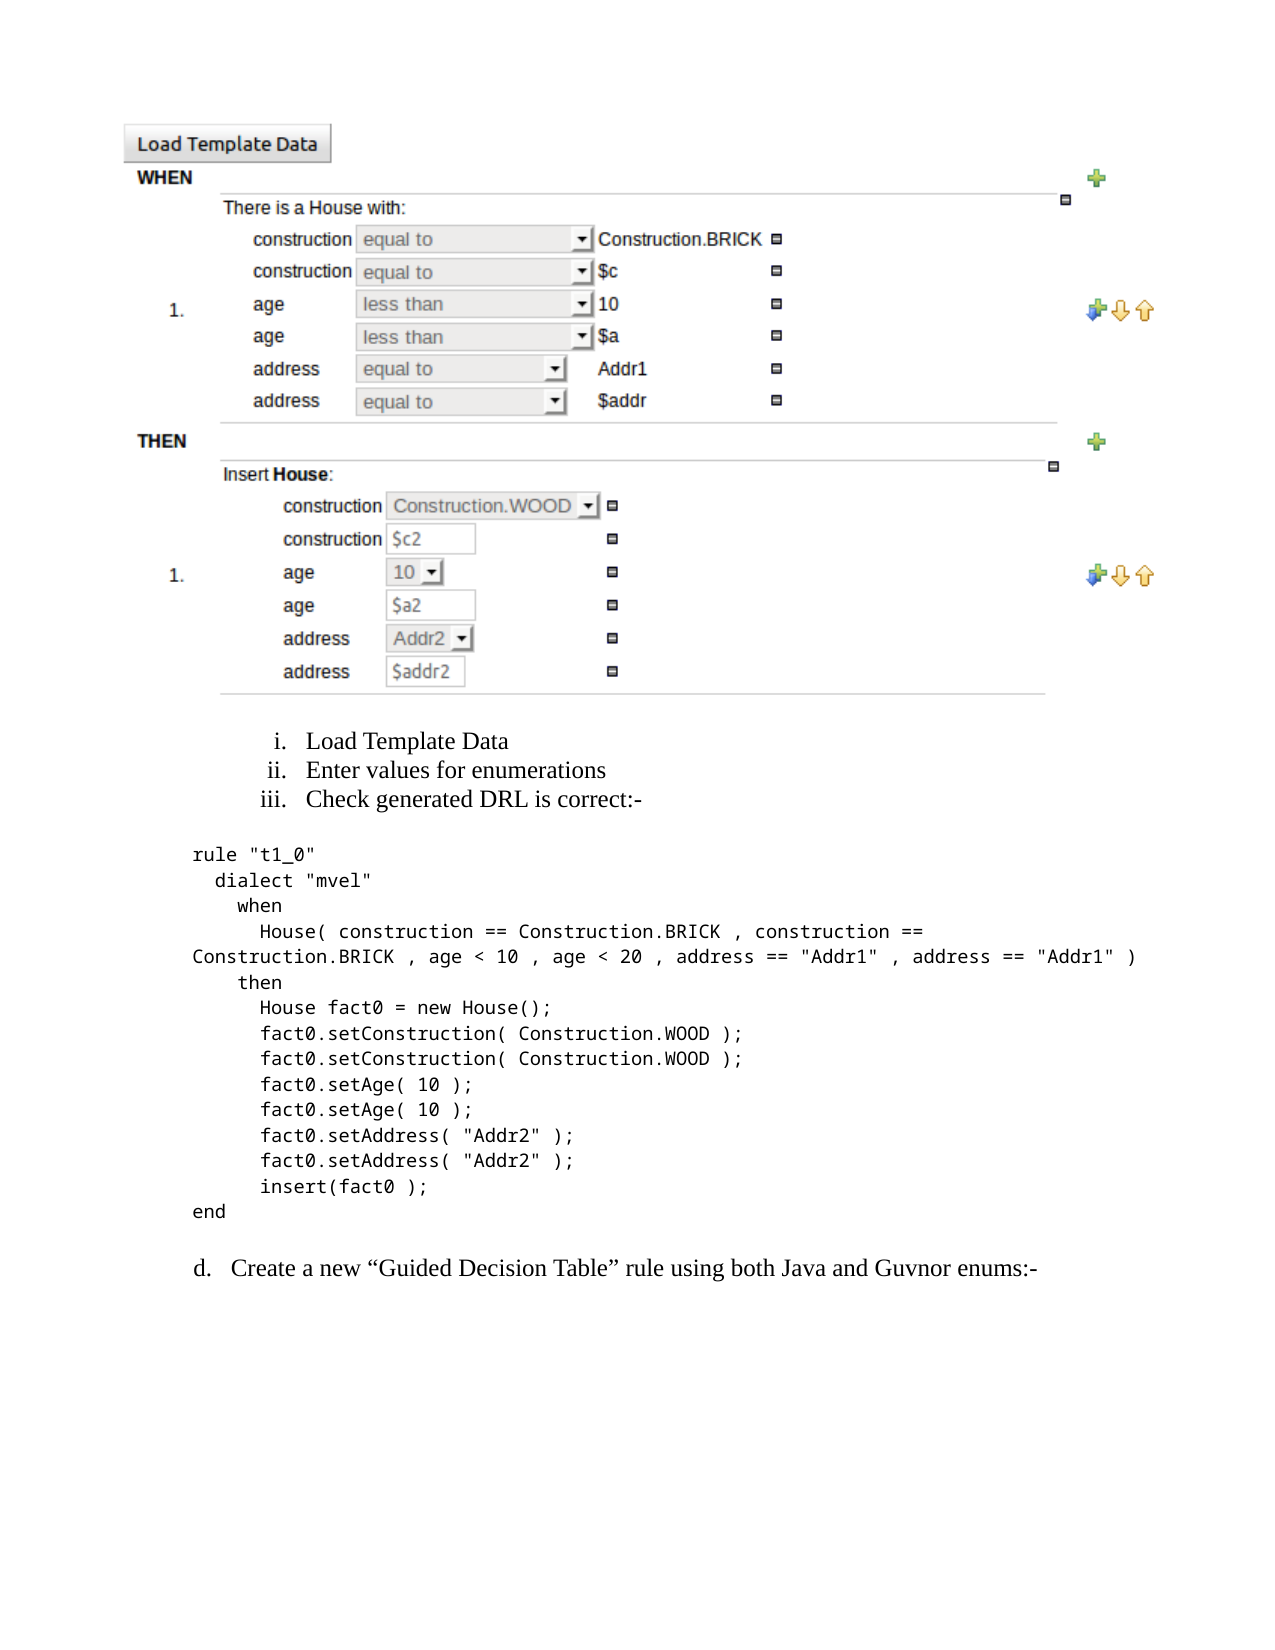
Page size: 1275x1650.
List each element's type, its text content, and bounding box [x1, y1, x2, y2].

text fact0.setAge( 10 ); [192, 1097, 1157, 1122]
text dialect "mvel" [192, 867, 1157, 892]
list Load Template Data [118, 726, 1157, 755]
text House( construction == Construction.BRICK , construction == Construction.BRICK , age < 10 , age < 20 , address == "Addr1" , address == "Addr1" ) [192, 918, 1157, 969]
list Check generated DRL is correct:- [118, 784, 1157, 813]
text fact0.setAge( 10 ); [192, 1071, 1157, 1097]
text then [192, 969, 1157, 994]
text rule "t1_0" [192, 841, 1157, 867]
picture [118, 118, 1157, 698]
list Enter values for enumerations [118, 755, 1157, 784]
text fact0.setAddress( "Addr2" ); [192, 1122, 1157, 1148]
text House fact0 = new House(); [192, 994, 1157, 1020]
list Create a new “Guided Decision Table” rule using both Java and Guvnor enums:- [193, 1253, 1157, 1282]
text end [192, 1199, 1157, 1224]
text insert(fact0 ); [192, 1173, 1157, 1199]
text fact0.setConstruction( Construction.WOOD ); [192, 1046, 1157, 1071]
text fact0.setAddress( "Addr2" ); [192, 1148, 1157, 1173]
text when [192, 892, 1157, 918]
text fact0.setConstruction( Construction.WOOD ); [192, 1020, 1157, 1046]
